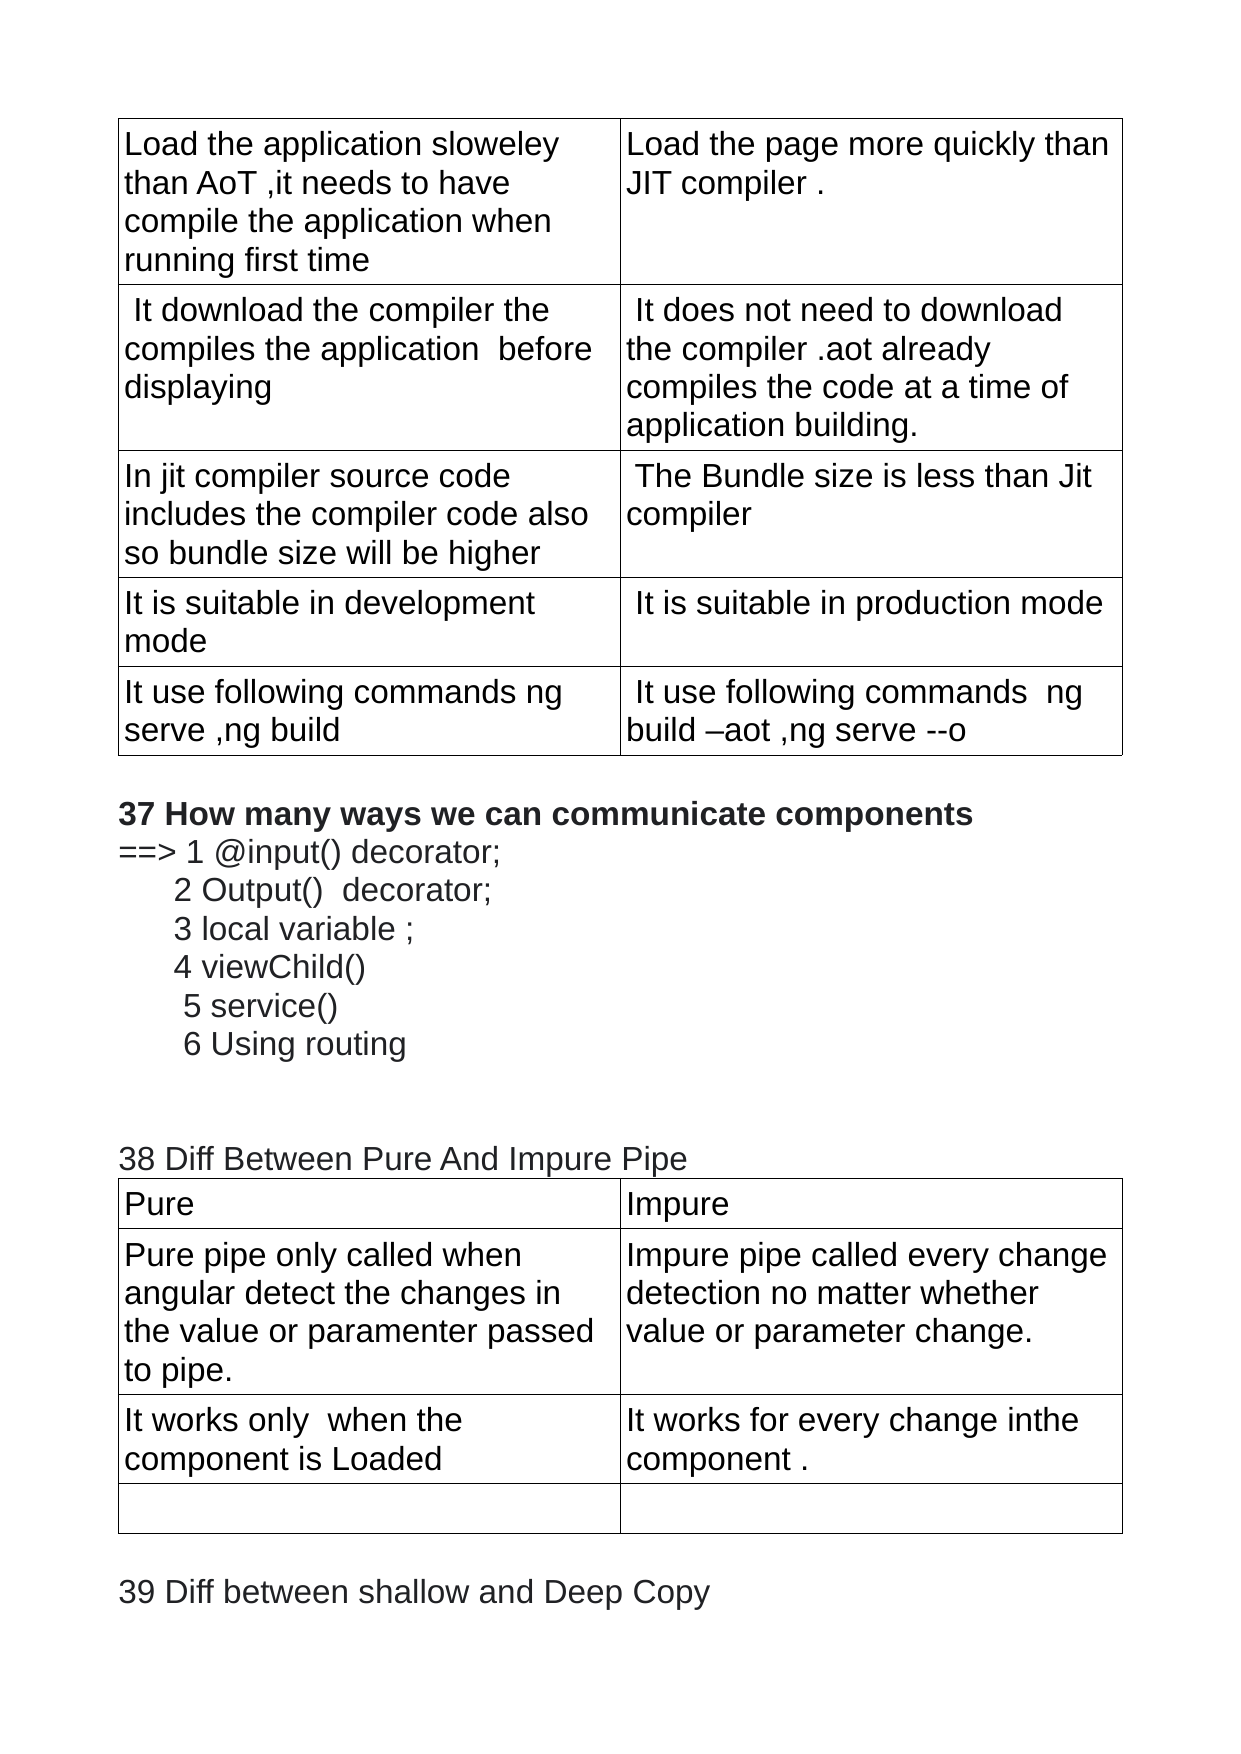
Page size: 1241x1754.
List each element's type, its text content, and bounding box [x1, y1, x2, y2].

table_cell [621, 1484, 1122, 1533]
table_cell Load the application sloweley than AoT ,it needs to have compile the application when running first time [119, 119, 620, 284]
text ==> 1 @input() decorator; [118, 832, 1122, 870]
text 38 Diff Between Pure And Impure Pipe [118, 1139, 1122, 1178]
table_cell Pure pipe only called when angular detect the changes in the value or paramenter passed to pipe. [119, 1229, 620, 1394]
table_cell It works for every change inthe component . [621, 1395, 1122, 1483]
table_cell It download the compiler the compiles the application before displaying [119, 285, 620, 449]
text 2 Output() decorator; [118, 870, 1122, 909]
table_header Impure [621, 1179, 1122, 1228]
text 5 service() [118, 986, 1122, 1024]
table_cell Impure pipe called every change detection no matter whether value or parameter change. [621, 1229, 1122, 1394]
table_cell It use following commands ng serve ,ng build [119, 667, 620, 754]
text 39 Diff between shallow and Deep Copy [118, 1572, 1122, 1611]
table_cell In jit compiler source code includes the compiler code also so bundle size will be higher [119, 451, 620, 577]
table_cell [119, 1484, 620, 1533]
table_cell It is suitable in development mode [119, 578, 620, 666]
table_cell It does not need to download the compiler .aot already compiles the code at a time of application building. [621, 285, 1122, 449]
table_cell It use following commands ng build –aot ,ng serve --o [621, 667, 1122, 754]
text 4 viewChild() [118, 947, 1122, 986]
table_cell It works only when the component is Loaded [119, 1395, 620, 1483]
table_cell The Bundle size is less than Jit compiler [621, 451, 1122, 577]
text 3 local variable ; [118, 909, 1122, 947]
text 37 How many ways we can communicate components [118, 793, 1122, 832]
text 6 Using routing [118, 1024, 1122, 1063]
table_cell Load the page more quickly than JIT compiler . [621, 119, 1122, 284]
table_header Pure [119, 1179, 620, 1228]
table_cell It is suitable in production mode [621, 578, 1122, 666]
